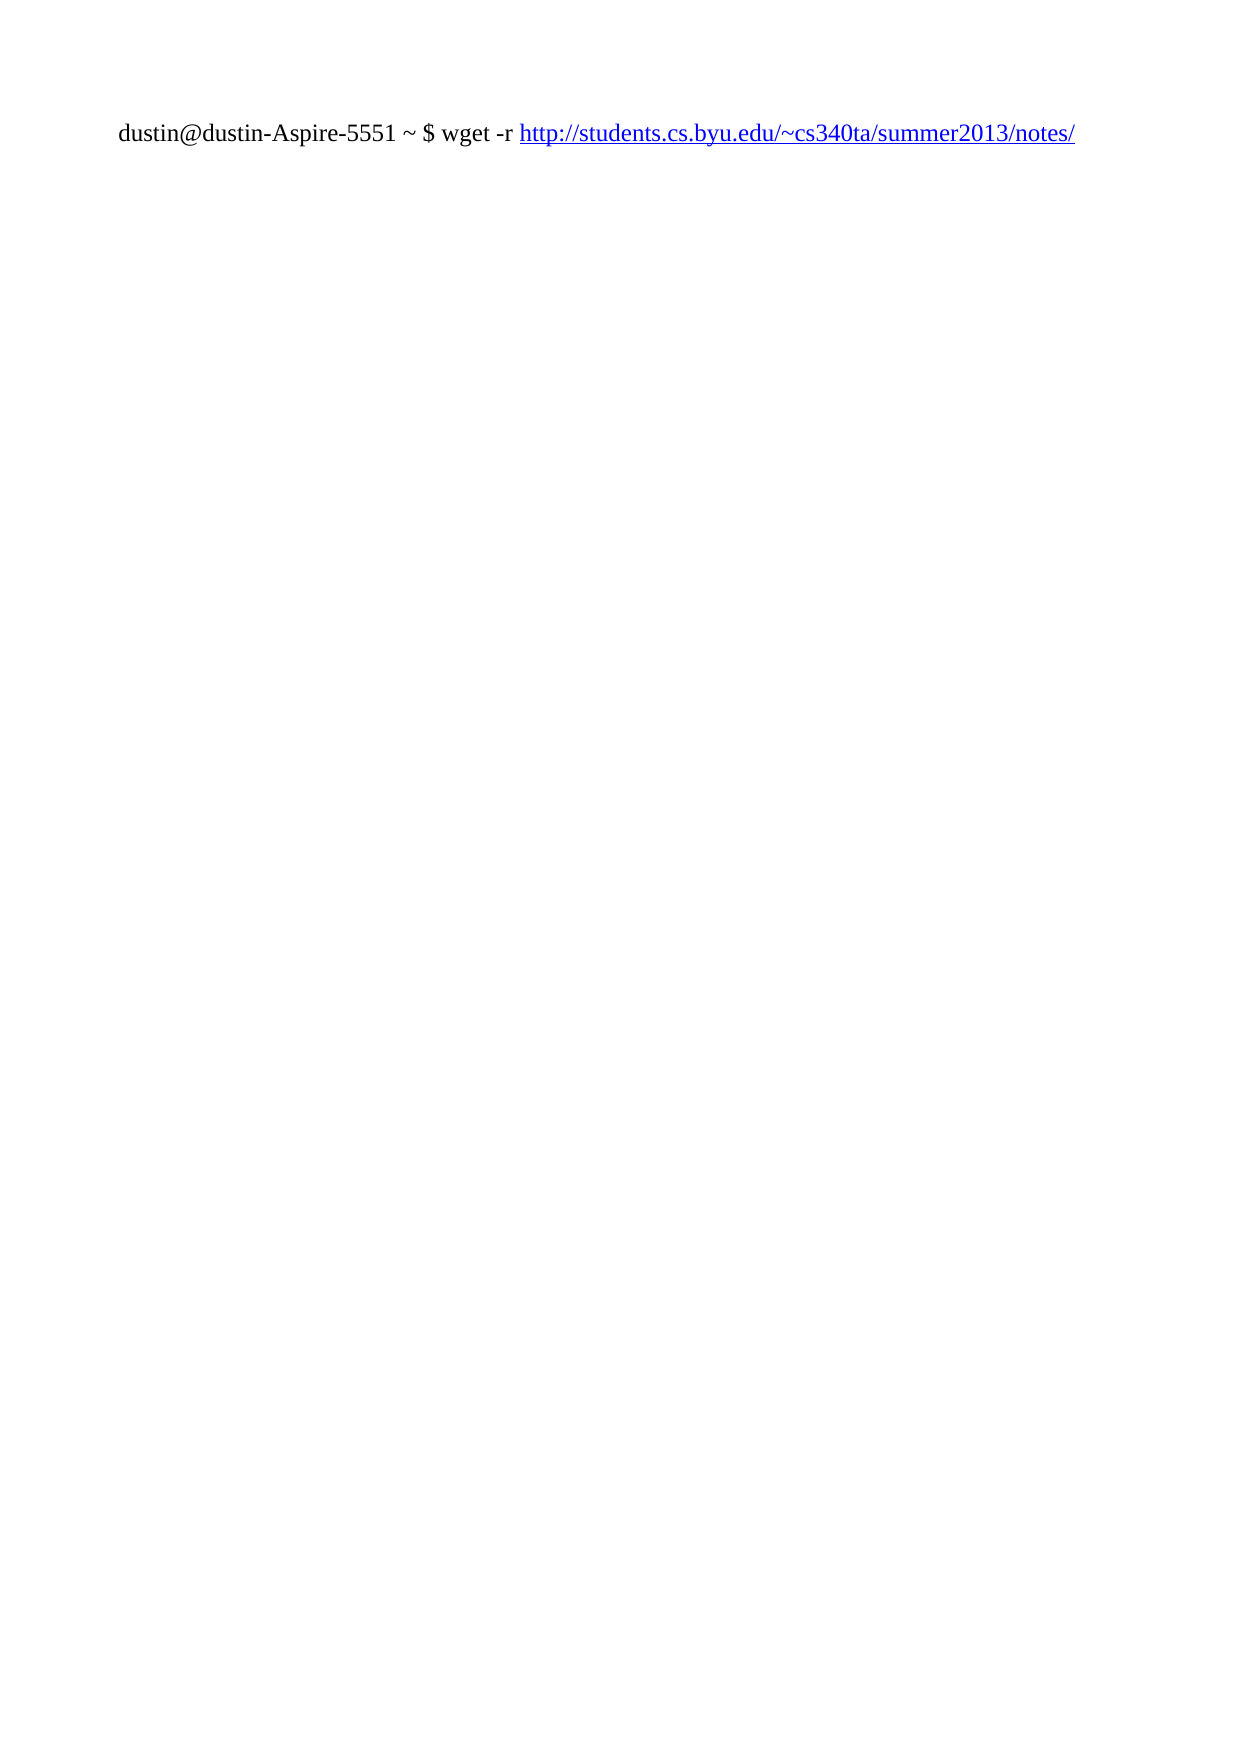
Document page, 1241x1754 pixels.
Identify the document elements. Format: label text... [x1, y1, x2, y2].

text dustin@dustin-Aspire-5551 ~ $ wget -r http://students.cs.byu.edu/~cs340ta/summer2013/notes/ [118, 118, 1122, 147]
